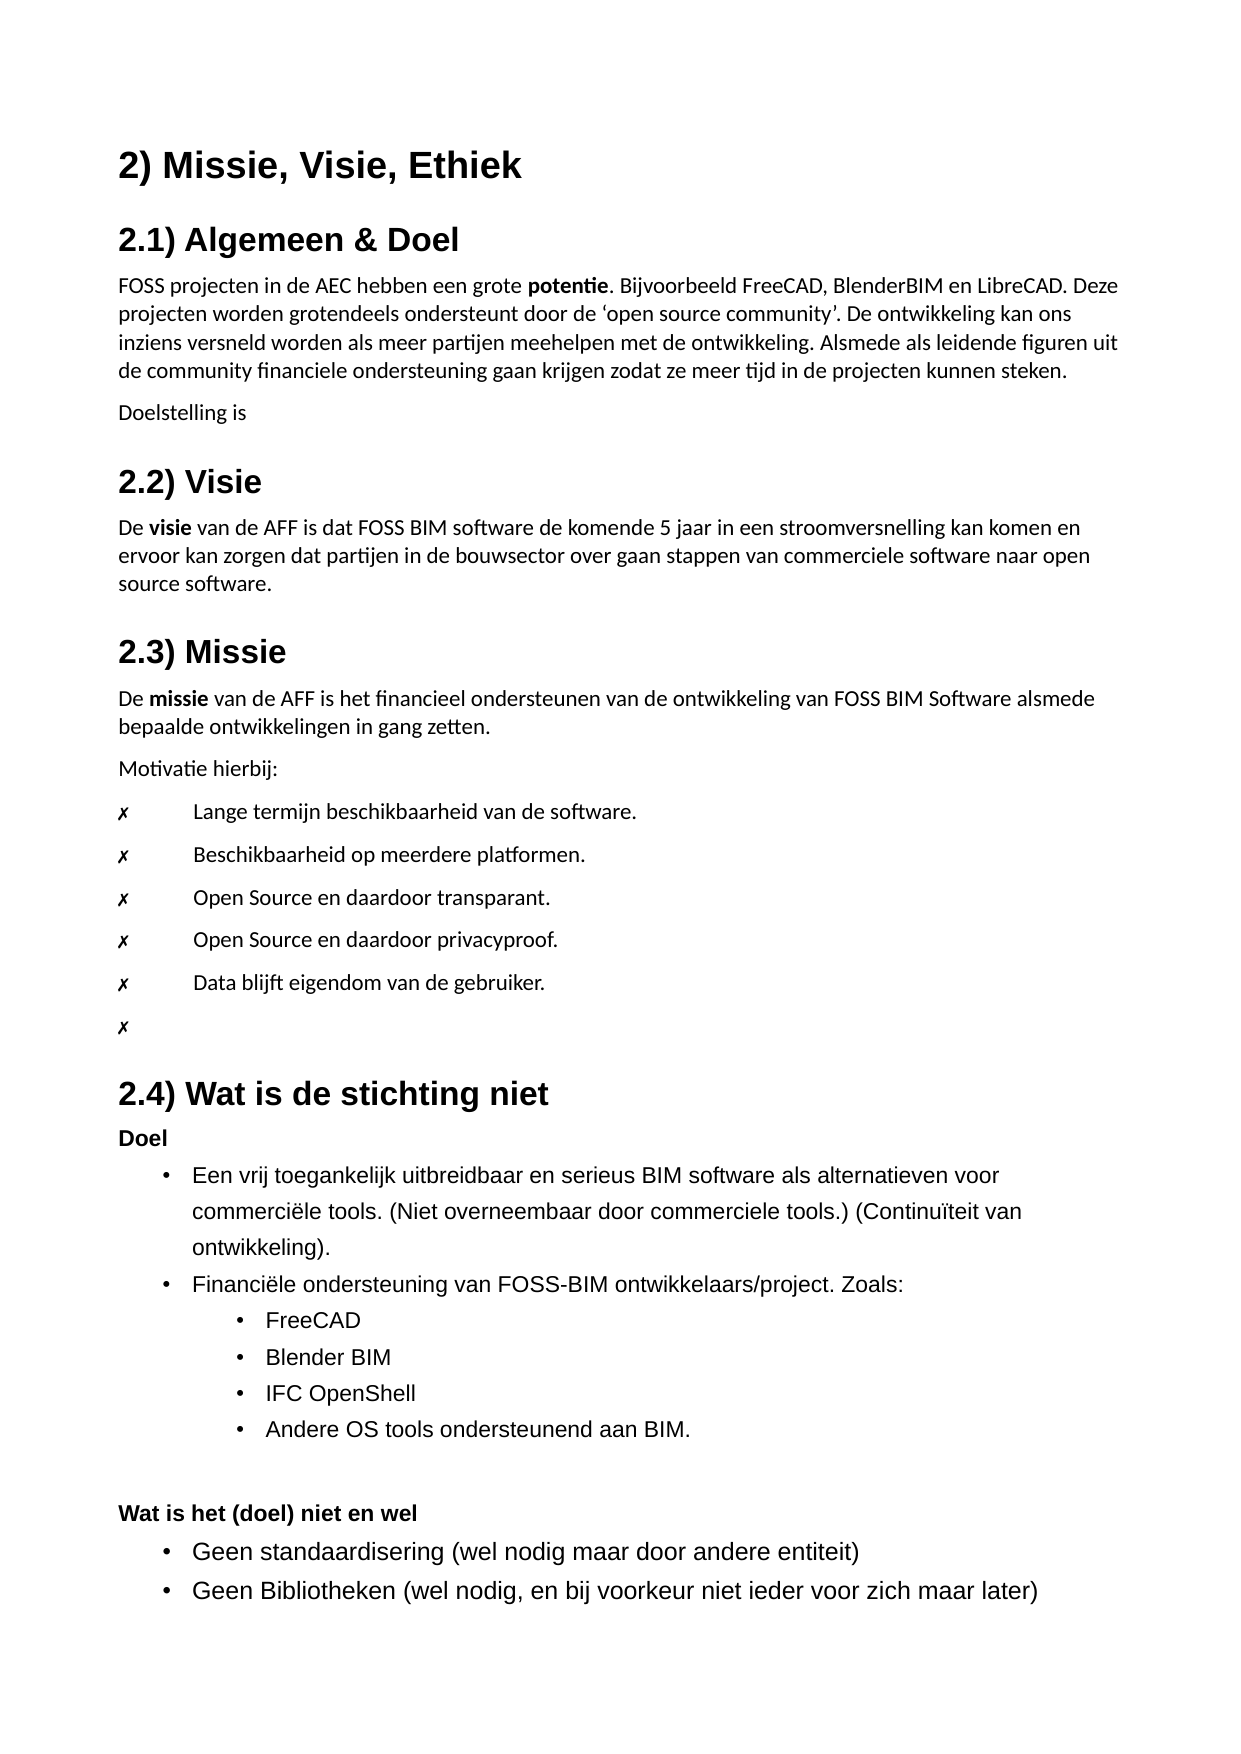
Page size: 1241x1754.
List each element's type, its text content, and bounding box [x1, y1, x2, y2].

text Wat is het (doel) niet en wel [118, 1500, 1122, 1526]
list Geen standaardisering (wel nodig maar door andere entiteit) [162, 1536, 1122, 1565]
list Financiële ondersteuning van FOSS-BIM ontwikkelaars/project. Zoals: [162, 1271, 1122, 1297]
list Andere OS tools ondersteunend aan BIM. [236, 1416, 1122, 1442]
list Blender BIM [236, 1343, 1122, 1370]
text De missie van de AFF is het financieel ondersteunen van de ontwikkeling van FOSS BIM Software alsmede bepaalde ontwikkelingen in gang zetten. [118, 683, 1122, 740]
subtitle 2.2) Visie [118, 462, 1122, 500]
text Doel [118, 1125, 1122, 1152]
list Geen Bibliotheken (wel nodig, en bij voorkeur niet ieder voor zich maar later) [162, 1576, 1122, 1605]
text Motivatie hierbij: [118, 754, 1122, 782]
list Een vrij toegankelijk uitbreidbaar en serieus BIM software als alternatieven voor commerciële tools. (Niet overneembaar door commerciele tools.) (Continuïteit van ontwikkeling). [162, 1162, 1122, 1261]
list FreeCAD [236, 1307, 1122, 1333]
subtitle 2.3) Missie [118, 633, 1122, 671]
list Beschikbaarheid op meerdere platformen. [118, 840, 1122, 868]
list Data blijft eigendom van de gebruiker. [118, 968, 1122, 996]
text FOSS projecten in de AEC hebben een grote potentie. Bijvoorbeeld FreeCAD, BlenderBIM en LibreCAD. Deze projecten worden grotendeels ondersteunt door de ‘open source community’. De ontwikkeling kan ons inziens versneld worden als meer partijen meehelpen met de ontwikkeling. Alsmede als leidende figuren uit de community financiele ondersteuning gaan krijgen zodat ze meer tijd in de projecten kunnen steken. [118, 271, 1122, 384]
list Open Source en daardoor privacyproof. [118, 925, 1122, 953]
text Doelstelling is [118, 398, 1122, 426]
subtitle 2.4) Wat is de stichting niet [118, 1074, 1122, 1113]
text De visie van de AFF is dat FOSS BIM software de komende 5 jaar in een stroomversnelling kan komen en ervoor kan zorgen dat partijen in de bouwsector over gaan stappen van commerciele software naar open source software. [118, 513, 1122, 597]
list IFC OpenShell [236, 1380, 1122, 1406]
subtitle 2.1) Algemeen & Doel [118, 220, 1122, 259]
list Lange termijn beschikbaarheid van de software. [118, 797, 1122, 825]
subtitle 2) Missie, Visie, Ethiek [118, 143, 1122, 187]
list Open Source en daardoor transparant. [118, 882, 1122, 911]
